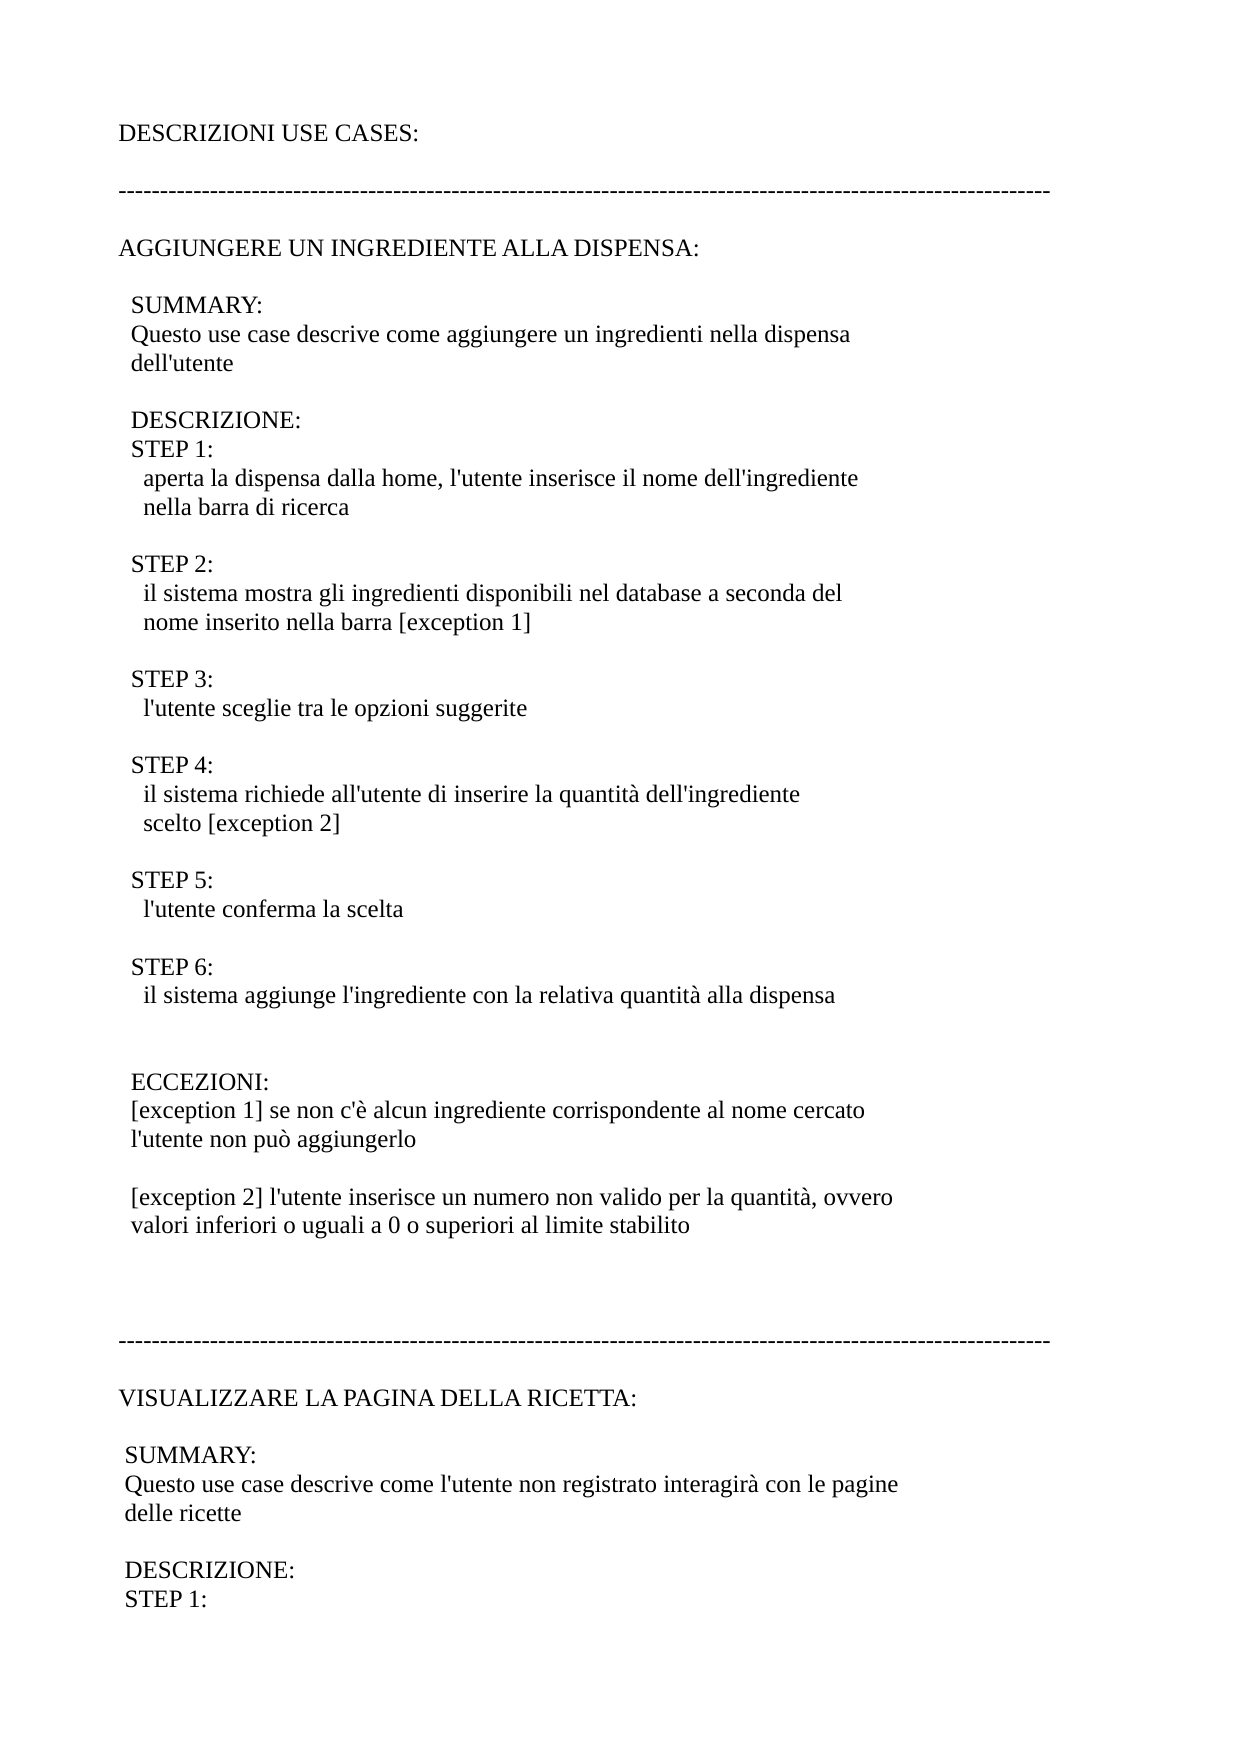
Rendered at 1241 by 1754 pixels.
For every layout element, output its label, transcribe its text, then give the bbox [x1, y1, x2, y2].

text STEP 1: [118, 434, 1122, 463]
text [exception 2] l'utente inserisce un numero non valido per la quantità, ovvero [118, 1182, 1122, 1211]
text l'utente sceglie tra le opzioni suggerite [118, 693, 1122, 722]
text l'utente conferma la scelta [118, 894, 1122, 923]
text Questo use case descrive come aggiungere un ingredienti nella dispensa [118, 319, 1122, 348]
text SUMMARY: [118, 291, 1122, 319]
text Questo use case descrive come l'utente non registrato interagirà con le pagine [118, 1469, 1122, 1498]
text DESCRIZIONE: [118, 1556, 1122, 1584]
text STEP 4: [118, 751, 1122, 779]
text aperta la dispensa dalla home, l'utente inserisce il nome dell'ingrediente [118, 463, 1122, 492]
text ---------------------------------------------------------------------------------------------------------------- [118, 1326, 1122, 1354]
text scelto [exception 2] [118, 808, 1122, 837]
text [exception 1] se non c'è alcun ingrediente corrispondente al nome cercato [118, 1096, 1122, 1124]
text ---------------------------------------------------------------------------------------------------------------- [118, 176, 1122, 204]
text il sistema aggiunge l'ingrediente con la relativa quantità alla dispensa [118, 981, 1122, 1009]
text VISUALIZZARE LA PAGINA DELLA RICETTA: [118, 1383, 1122, 1412]
text STEP 2: [118, 549, 1122, 578]
text AGGIUNGERE UN INGREDIENTE ALLA DISPENSA: [118, 233, 1122, 262]
text STEP 6: [118, 952, 1122, 981]
text delle ricette [118, 1498, 1122, 1527]
text DESCRIZIONE: [118, 406, 1122, 434]
text ECCEZIONI: [118, 1067, 1122, 1096]
text STEP 3: [118, 664, 1122, 693]
text il sistema richiede all'utente di inserire la quantità dell'ingrediente [118, 779, 1122, 808]
text DESCRIZIONI USE CASES: [118, 118, 1122, 147]
text il sistema mostra gli ingredienti disponibili nel database a seconda del [118, 578, 1122, 607]
text valori inferiori o uguali a 0 o superiori al limite stabilito [118, 1211, 1122, 1239]
text nella barra di ricerca [118, 492, 1122, 521]
text dell'utente [118, 348, 1122, 377]
text STEP 1: [118, 1584, 1122, 1613]
text SUMMARY: [118, 1441, 1122, 1469]
text STEP 5: [118, 866, 1122, 894]
text l'utente non può aggiungerlo [118, 1124, 1122, 1153]
text nome inserito nella barra [exception 1] [118, 607, 1122, 636]
